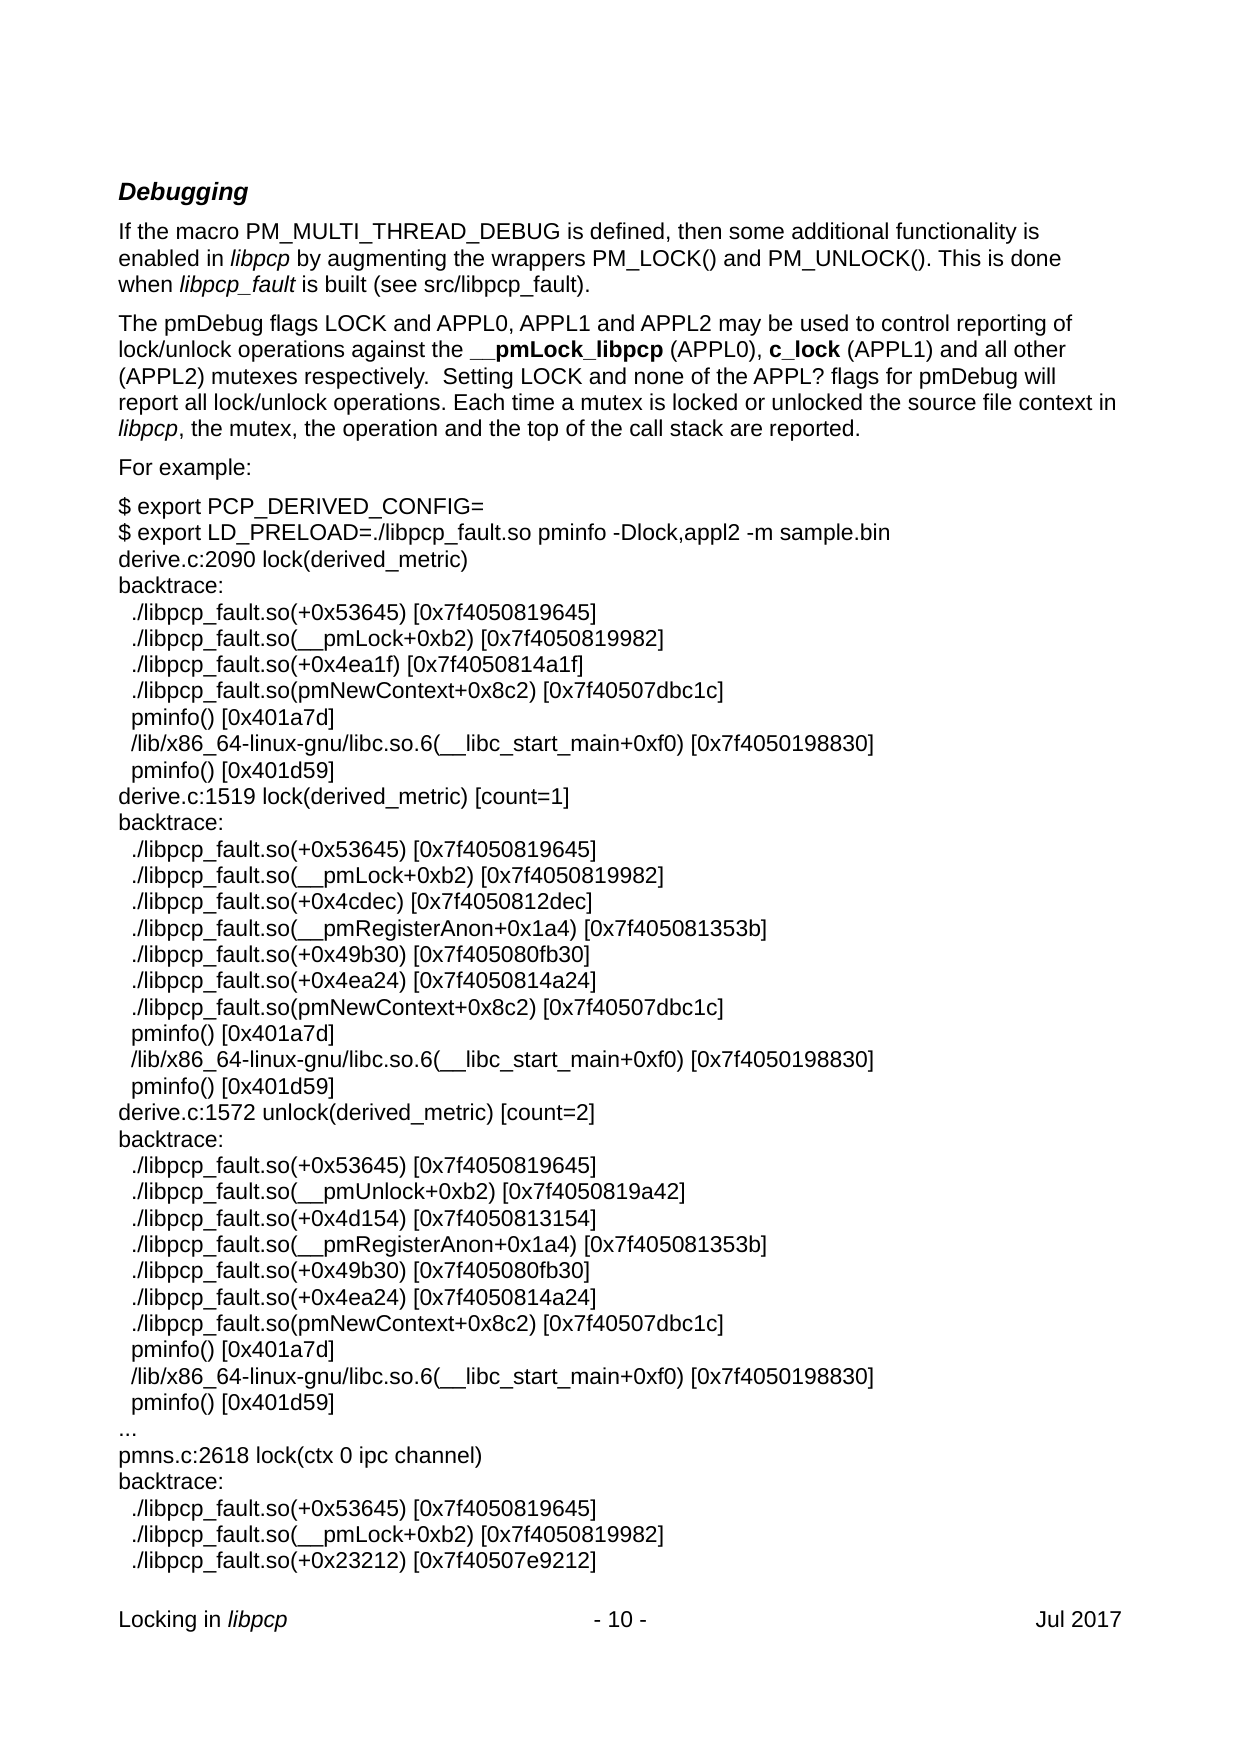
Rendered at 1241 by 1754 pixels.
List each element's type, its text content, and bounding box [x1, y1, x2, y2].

text ./libpcp_fault.so(__pmLock+0xb2) [0x7f4050819982] [118, 862, 1122, 888]
text /lib/x86_64-linux-gnu/libc.so.6(__libc_start_main+0xf0) [0x7f4050198830] [118, 1046, 1122, 1073]
text $ export PCP_DERIVED_CONFIG= [118, 493, 1122, 519]
text ./libpcp_fault.so(pmNewContext+0x8c2) [0x7f40507dbc1c] [118, 677, 1122, 704]
text backtrace: [118, 1468, 1122, 1494]
text If the macro PM_MULTI_THREAD_DEBUG is defined, then some additional functionality is enabled in libpcp by augmenting the wrappers PM_LOCK() and PM_UNLOCK(). This is done when libpcp_fault is built (see src/libpcp_fault). [118, 218, 1122, 297]
text ./libpcp_fault.so(+0x23212) [0x7f40507e9212] [118, 1547, 1122, 1573]
text ./libpcp_fault.so(+0x49b30) [0x7f405080fb30] [118, 1257, 1122, 1284]
text derive.c:1519 lock(derived_metric) [count=1] [118, 783, 1122, 809]
text ./libpcp_fault.so(+0x53645) [0x7f4050819645] [118, 1494, 1122, 1521]
text /lib/x86_64-linux-gnu/libc.so.6(__libc_start_main+0xf0) [0x7f4050198830] [118, 1363, 1122, 1389]
text ./libpcp_fault.so(+0x53645) [0x7f4050819645] [118, 1152, 1122, 1178]
text pminfo() [0x401d59] [118, 757, 1122, 783]
text For example: [118, 454, 1122, 481]
text pminfo() [0x401a7d] [118, 1020, 1122, 1046]
text ./libpcp_fault.so(pmNewContext+0x8c2) [0x7f40507dbc1c] [118, 1310, 1122, 1336]
text ./libpcp_fault.so(+0x4ea24) [0x7f4050814a24] [118, 967, 1122, 994]
text ./libpcp_fault.so(__pmUnlock+0xb2) [0x7f4050819a42] [118, 1178, 1122, 1204]
text derive.c:2090 lock(derived_metric) [118, 546, 1122, 572]
text ./libpcp_fault.so(+0x53645) [0x7f4050819645] [118, 836, 1122, 862]
text ./libpcp_fault.so(+0x49b30) [0x7f405080fb30] [118, 941, 1122, 967]
text ./libpcp_fault.so(__pmRegisterAnon+0x1a4) [0x7f405081353b] [118, 1231, 1122, 1257]
text ./libpcp_fault.so(__pmRegisterAnon+0x1a4) [0x7f405081353b] [118, 915, 1122, 941]
text backtrace: [118, 1126, 1122, 1152]
text ./libpcp_fault.so(+0x4d154) [0x7f4050813154] [118, 1204, 1122, 1231]
text ./libpcp_fault.so(+0x4ea24) [0x7f4050814a24] [118, 1284, 1122, 1310]
text pminfo() [0x401d59] [118, 1073, 1122, 1099]
text backtrace: [118, 809, 1122, 836]
text derive.c:1572 unlock(derived_metric) [count=2] [118, 1099, 1122, 1126]
text ./libpcp_fault.so(__pmLock+0xb2) [0x7f4050819982] [118, 1521, 1122, 1547]
text The pmDebug flags LOCK and APPL0, APPL1 and APPL2 may be used to control reporting of lock/unlock operations against the __pmLock_libpcp (APPL0), c_lock (APPL1) and all other (APPL2) mutexes respectively. Setting LOCK and none of the APPL? flags for pmDebug will report all lock/unlock operations. Each time a mutex is locked or unlocked the source file context in libpcp, the mutex, the operation and the top of the call stack are reported. [118, 310, 1122, 442]
text ./libpcp_fault.so(+0x53645) [0x7f4050819645] [118, 598, 1122, 625]
text /lib/x86_64-linux-gnu/libc.so.6(__libc_start_main+0xf0) [0x7f4050198830] [118, 730, 1122, 757]
text pminfo() [0x401a7d] [118, 704, 1122, 730]
text ./libpcp_fault.so(+0x4ea1f) [0x7f4050814a1f] [118, 651, 1122, 677]
text pmns.c:2618 lock(ctx 0 ipc channel) [118, 1442, 1122, 1468]
text pminfo() [0x401d59] [118, 1389, 1122, 1415]
text $ export LD_PRELOAD=./libpcp_fault.so pminfo -Dlock,appl2 -m sample.bin [118, 519, 1122, 546]
subtitle Debugging [118, 177, 1122, 206]
text pminfo() [0x401a7d] [118, 1336, 1122, 1363]
text ./libpcp_fault.so(+0x4cdec) [0x7f4050812dec] [118, 888, 1122, 915]
text ./libpcp_fault.so(__pmLock+0xb2) [0x7f4050819982] [118, 625, 1122, 651]
text ./libpcp_fault.so(pmNewContext+0x8c2) [0x7f40507dbc1c] [118, 994, 1122, 1020]
text backtrace: [118, 572, 1122, 598]
text ... [118, 1415, 1122, 1442]
